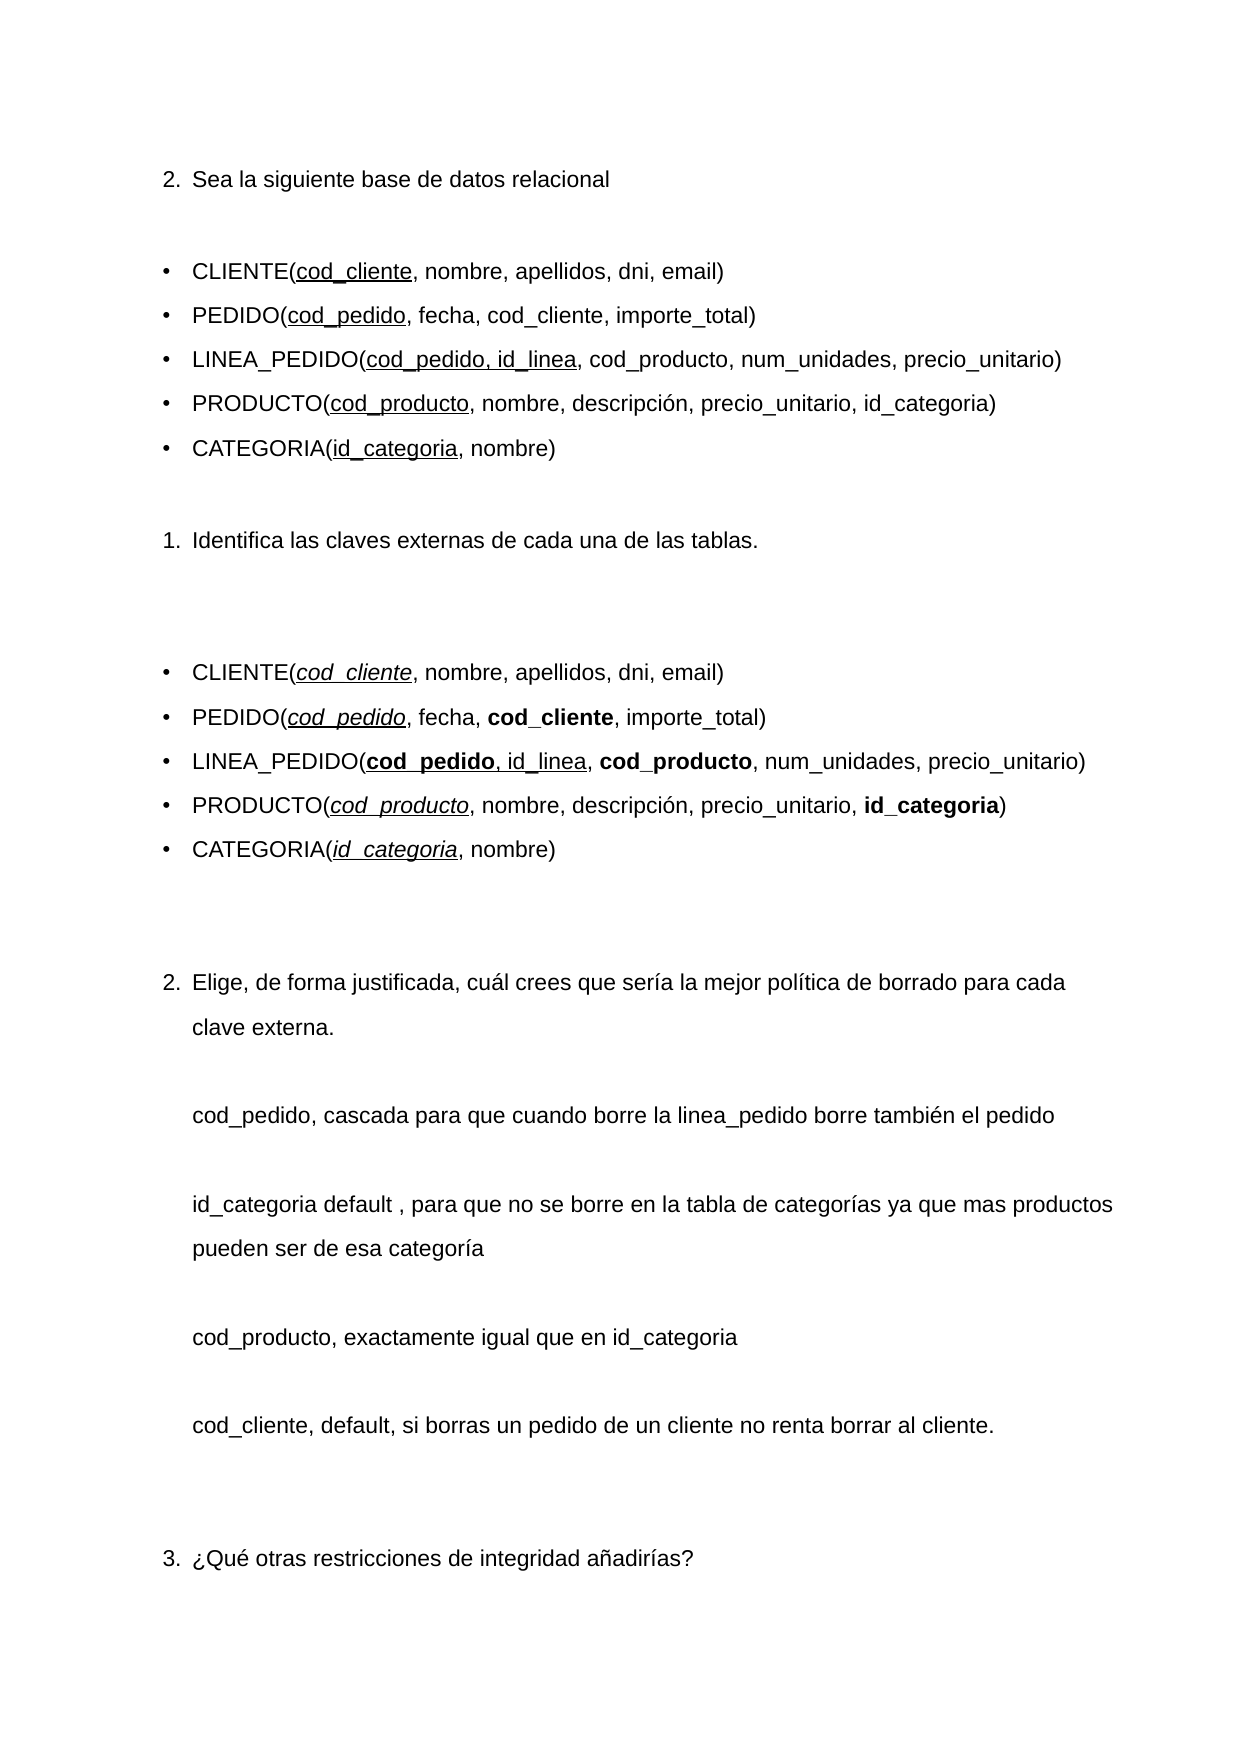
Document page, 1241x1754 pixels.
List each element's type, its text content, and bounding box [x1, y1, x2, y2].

list LINEA_PEDIDO(cod_pedido, id_linea, cod_producto, num_unidades, precio_unitario) [162, 748, 1122, 774]
text cod_producto, exactamente igual que en id_categoria [118, 1323, 1122, 1350]
text id_categoria default , para que no se borre en la tabla de categorías ya que mas productos pueden ser de esa categoría [118, 1191, 1122, 1261]
list CLIENTE(cod_cliente, nombre, apellidos, dni, email) [162, 258, 1122, 284]
list CATEGORIA(id_categoria, nombre) [162, 435, 1122, 461]
list Elige, de forma justificada, cuál crees que sería la mejor política de borrado para cada clave externa. [162, 969, 1122, 1040]
list CATEGORIA(id_categoria, nombre) [162, 836, 1122, 863]
list Sea la siguiente base de datos relacional [162, 166, 1122, 192]
list CLIENTE(cod_cliente, nombre, apellidos, dni, email) [162, 659, 1122, 686]
list Identifica las claves externas de cada una de las tablas. [162, 527, 1122, 553]
list LINEA_PEDIDO(cod_pedido, id_linea, cod_producto, num_unidades, precio_unitario) [162, 346, 1122, 372]
list PEDIDO(cod_pedido, fecha, cod_cliente, importe_total) [162, 302, 1122, 328]
list PEDIDO(cod_pedido, fecha, cod_cliente, importe_total) [162, 704, 1122, 730]
list ¿Qué otras restricciones de integridad añadirías? [162, 1545, 1122, 1571]
list PRODUCTO(cod_producto, nombre, descripción, precio_unitario, id_categoria) [162, 390, 1122, 417]
list PRODUCTO(cod_producto, nombre, descripción, precio_unitario, id_categoria) [162, 792, 1122, 818]
text cod_pedido, cascada para que cuando borre la linea_pedido borre también el pedido [118, 1102, 1122, 1128]
text cod_cliente, default, si borras un pedido de un cliente no renta borrar al cliente. [118, 1412, 1122, 1438]
